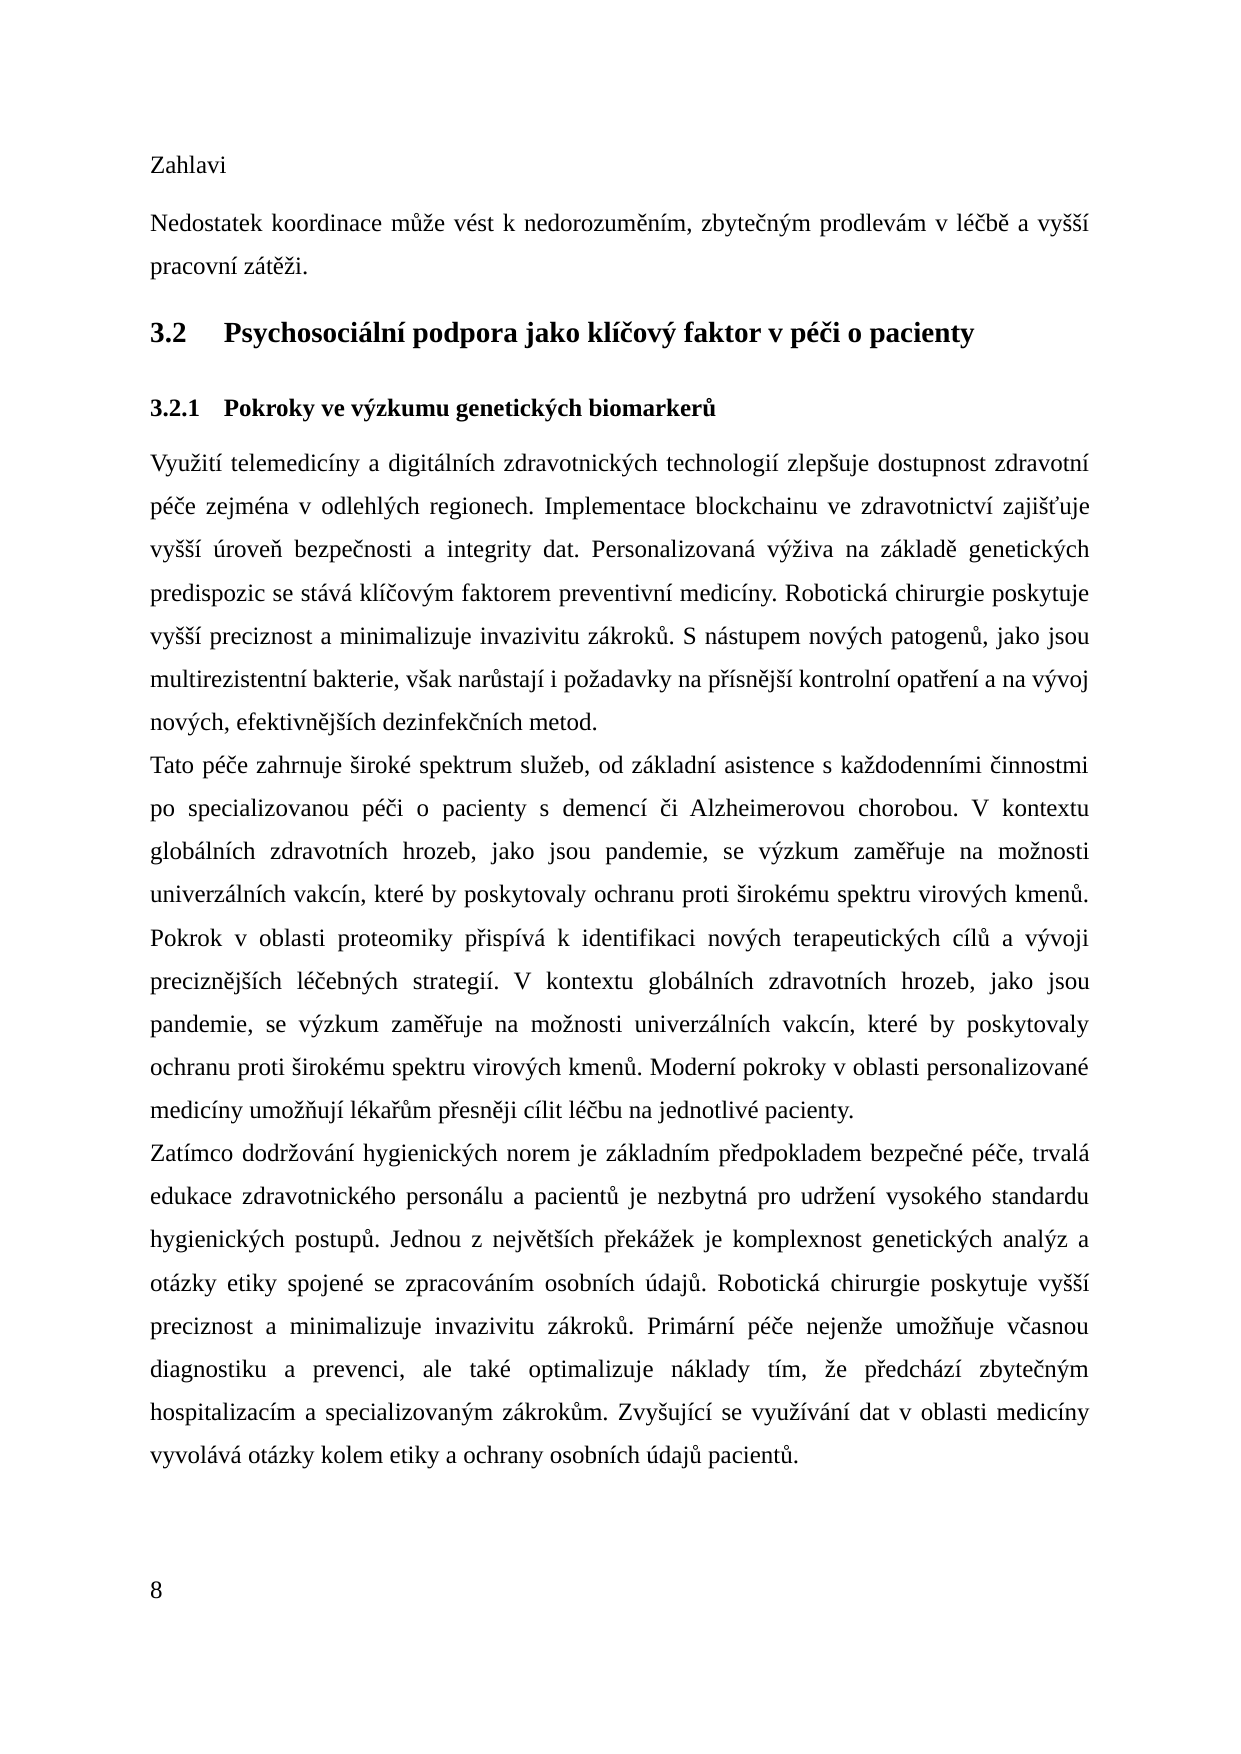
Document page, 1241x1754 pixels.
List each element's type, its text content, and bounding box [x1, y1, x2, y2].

text Využití telemedicíny a digitálních zdravotnických technologií zlepšuje dostupnost zdravotní péče zejména v odlehlých regionech. Implementace blockchainu ve zdravotnictví zajišťuje vyšší úroveň bezpečnosti a integrity dat. Personalizovaná výživa na základě genetických predispozic se stává klíčovým faktorem preventivní medicíny. Robotická chirurgie poskytuje vyšší preciznost a minimalizuje invazivitu zákroků. S nástupem nových patogenů, jako jsou multirezistentní bakterie, však narůstají i požadavky na přísnější kontrolní opatření a na vývoj nových, efektivnějších dezinfekčních metod. [150, 448, 1090, 736]
subtitle Psychosociální podpora jako klíčový faktor v péči o pacienty [150, 315, 1090, 349]
text Zatímco dodržování hygienických norem je základním předpokladem bezpečné péče, trvalá edukace zdravotnického personálu a pacientů je nezbytná pro udržení vysokého standardu hygienických postupů. Jednou z největších překážek je komplexnost genetických analýz a otázky etiky spojené se zpracováním osobních údajů. Robotická chirurgie poskytuje vyšší preciznost a minimalizuje invazivitu zákroků. Primární péče nejenže umožňuje včasnou diagnostiku a prevenci, ale také optimalizuje náklady tím, že předchází zbytečným hospitalizacím a specializovaným zákrokům. Zvyšující se využívání dat v oblasti medicíny vyvolává otázky kolem etiky a ochrany osobních údajů pacientů. [150, 1138, 1090, 1469]
subtitle Pokroky ve výzkumu genetických biomarkerů [150, 393, 1090, 421]
text Nedostatek koordinace může vést k nedorozuměním, zbytečným prodlevám v léčbě a vyšší pracovní zátěži. [150, 208, 1090, 280]
text Tato péče zahrnuje široké spektrum služeb, od základní asistence s každodenními činnostmi po specializovanou péči o pacienty s demencí či Alzheimerovou chorobou. V kontextu globálních zdravotních hrozeb, jako jsou pandemie, se výzkum zaměřuje na možnosti univerzálních vakcín, které by poskytovaly ochranu proti širokému spektru virových kmenů. Pokrok v oblasti proteomiky přispívá k identifikaci nových terapeutických cílů a vývoji preciznějších léčebných strategií. V kontextu globálních zdravotních hrozeb, jako jsou pandemie, se výzkum zaměřuje na možnosti univerzálních vakcín, které by poskytovaly ochranu proti širokému spektru virových kmenů. Moderní pokroky v oblasti personalizované medicíny umožňují lékařům přesněji cílit léčbu na jednotlivé pacienty. [150, 750, 1090, 1124]
